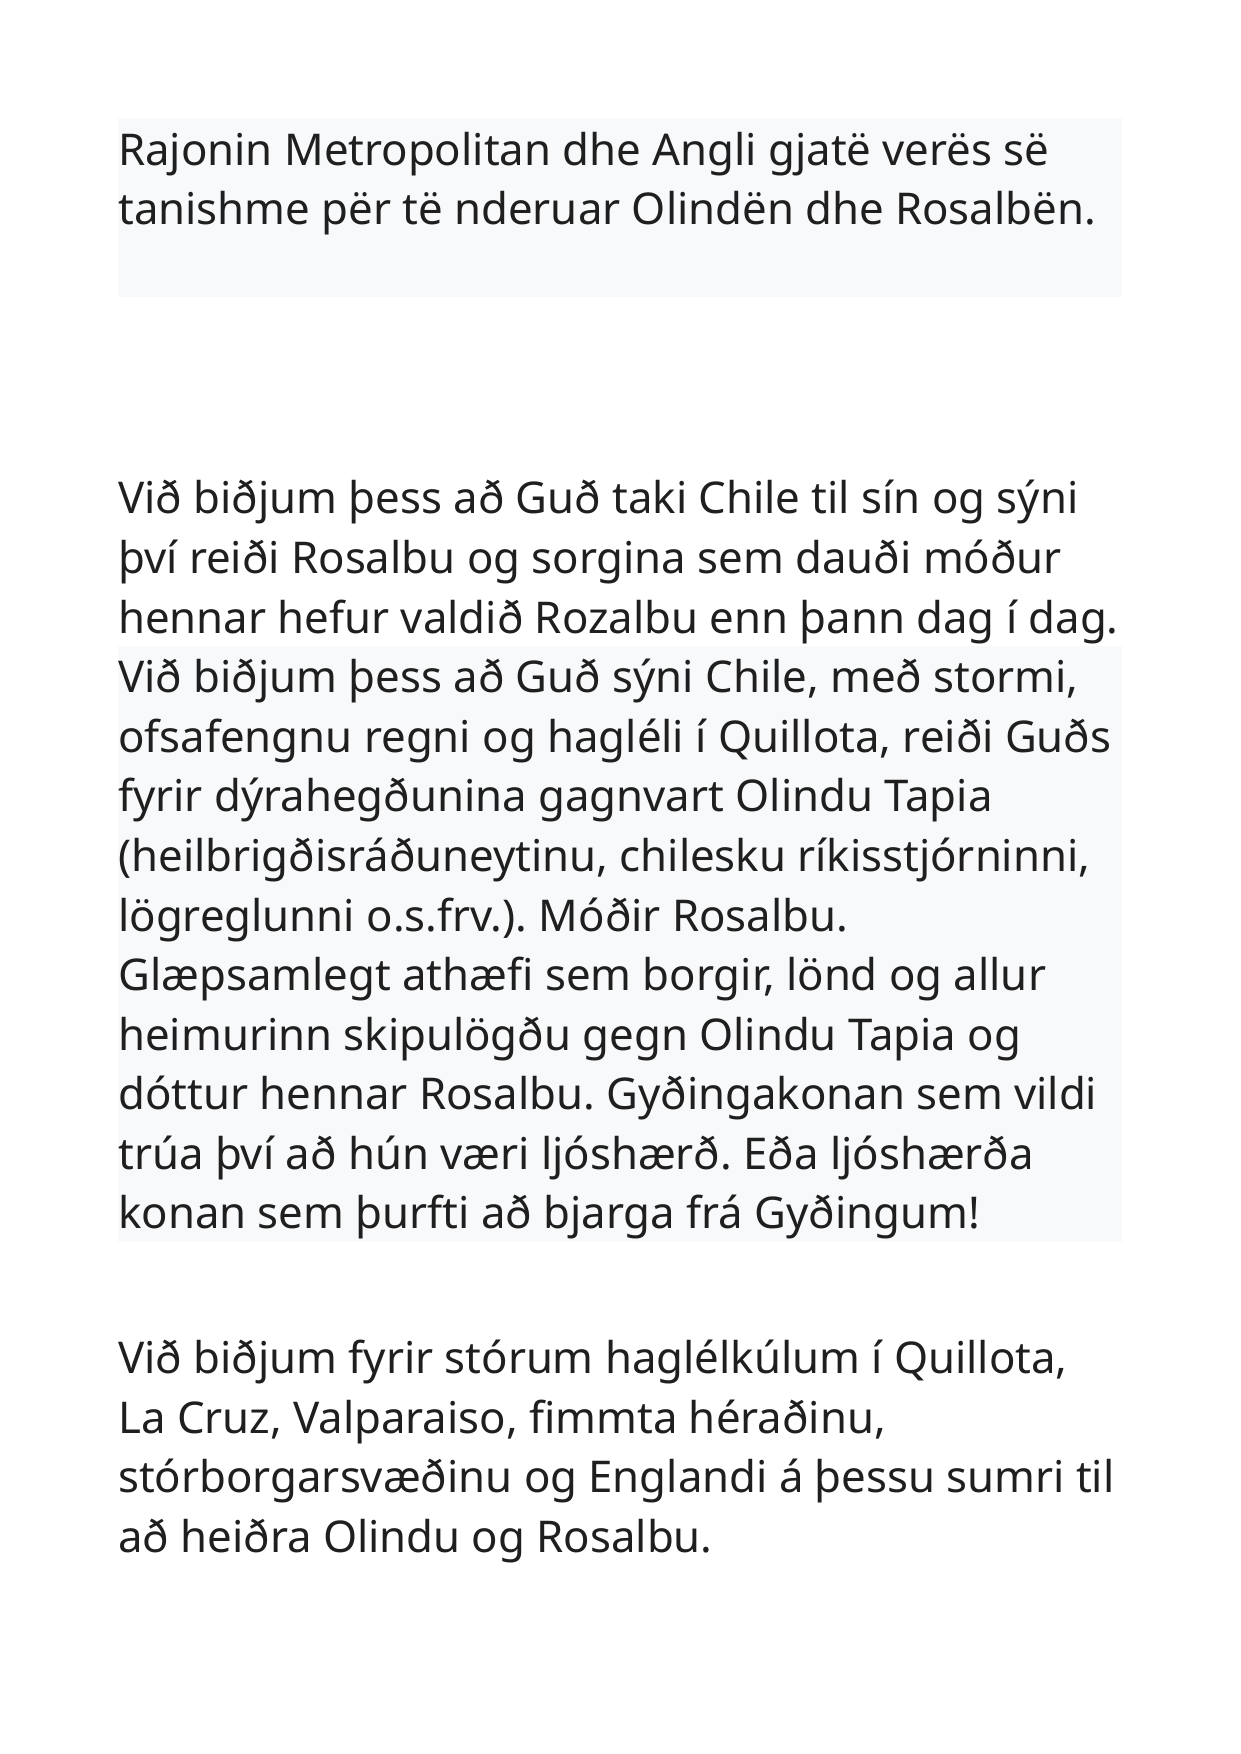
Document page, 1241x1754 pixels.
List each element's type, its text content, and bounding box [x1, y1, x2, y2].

text Við biðjum þess að Guð taki Chile til sín og sýni því reiði Rosalbu og sorgina sem dauði móður hennar hefur valdið Rozalbu enn þann dag í dag. [118, 467, 1122, 646]
text Við biðjum þess að Guð sýni Chile, með stormi, ofsafengnu regni og hagléli í Quillota, reiði Guðs fyrir dýrahegðunina gagnvart Olindu Tapia (heilbrigðisráðuneytinu, chilesku ríkisstjórninni, lögreglunni o.s.frv.). Móðir Rosalbu. [118, 646, 1122, 944]
text Við biðjum fyrir stórum haglélkúlum í Quillota, La Cruz, Valparaiso, fimmta héraðinu, stórborgarsvæðinu og Englandi á þessu sumri til að heiðra Olindu og Rosalbu. [118, 1327, 1122, 1565]
text Glæpsamlegt athæfi sem borgir, lönd og allur heimurinn skipulögðu gegn Olindu Tapia og dóttur hennar Rosalbu. Gyðingakonan sem vildi trúa því að hún væri ljóshærð. Eða ljóshærða konan sem þurfti að bjarga frá Gyðingum! [118, 944, 1122, 1242]
text Rajonin Metropolitan dhe Angli gjatë verës së tanishme për të nderuar Olindën dhe Rosalbën. [118, 118, 1122, 237]
